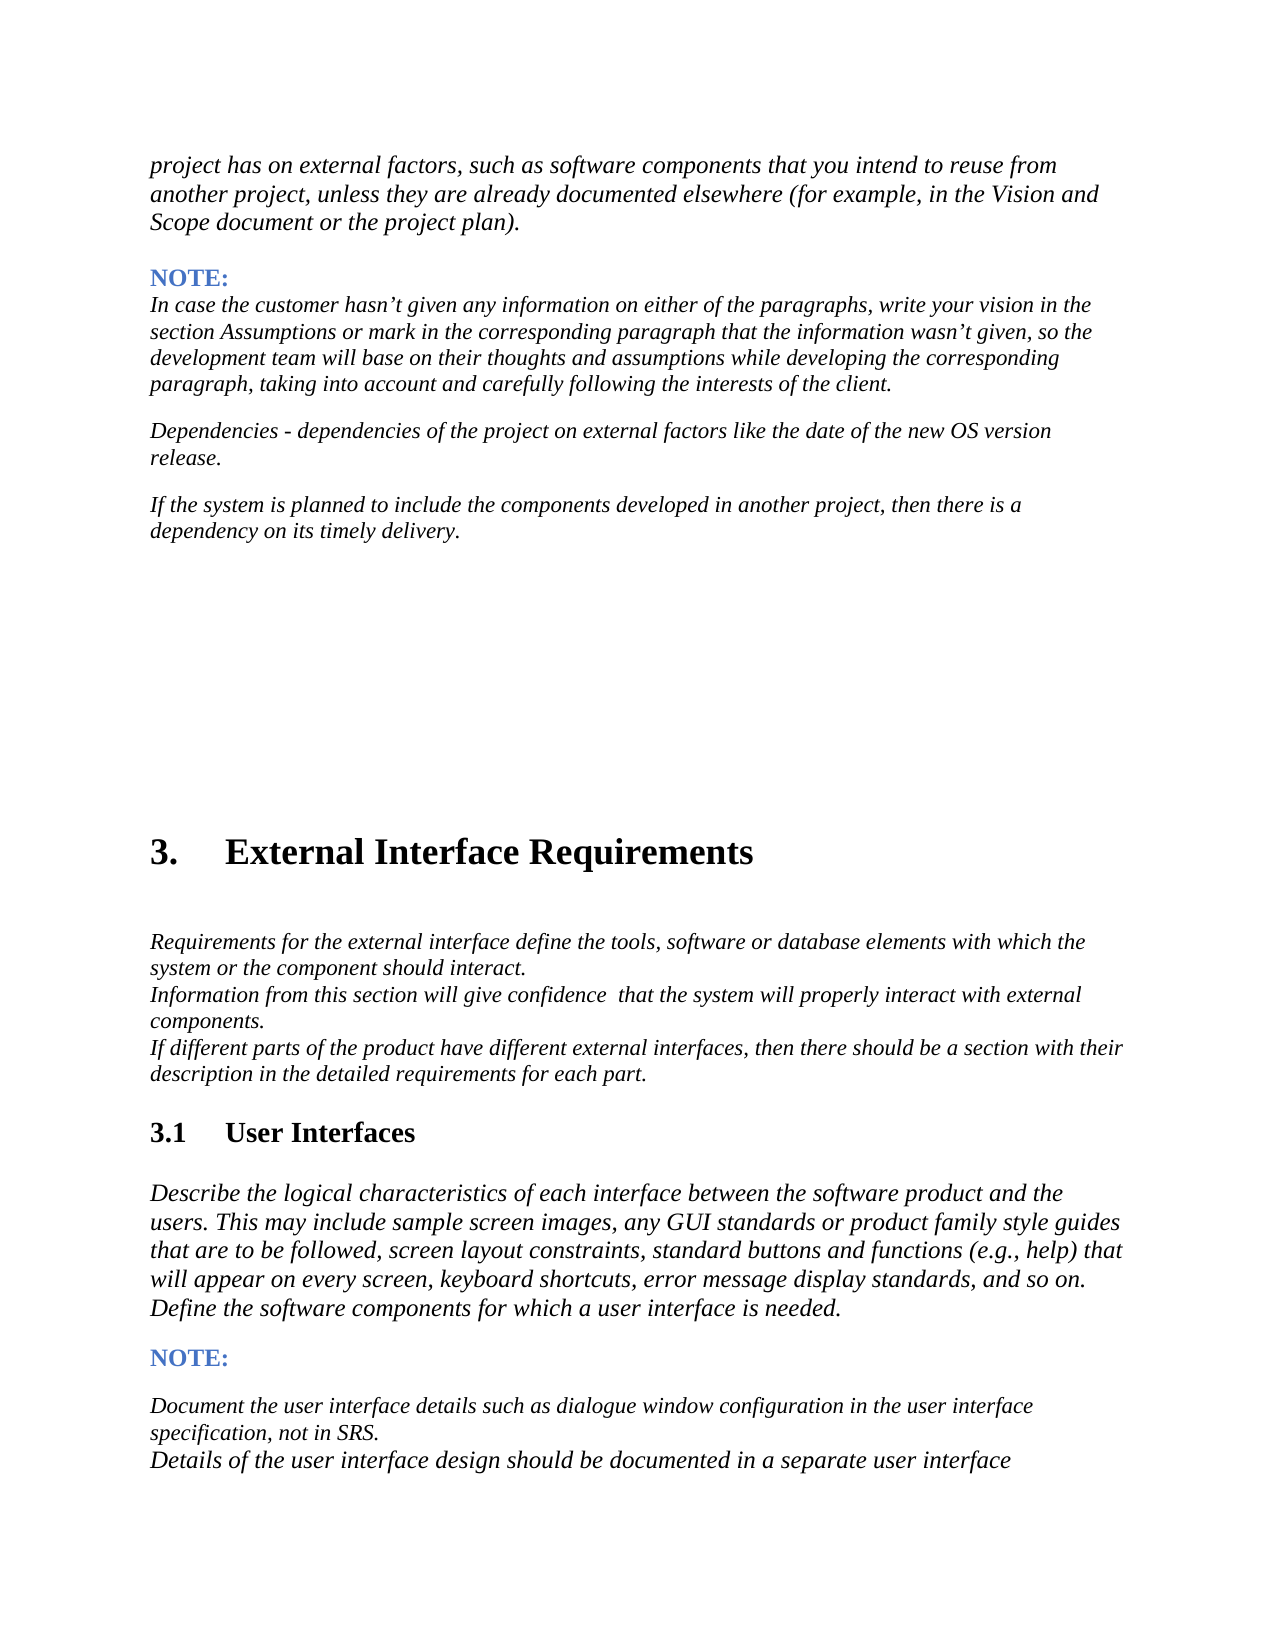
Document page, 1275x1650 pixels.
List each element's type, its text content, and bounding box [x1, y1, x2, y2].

text If different parts of the product have different external interfaces, then there should be a section with their description in the detailed requirements for each part. [150, 1033, 1125, 1086]
text NOTE: [150, 1343, 1125, 1371]
text Dependencies - dependencies of the project on external factors like the date of the new OS version release. [150, 418, 1125, 470]
subtitle User Interfaces [150, 1115, 1125, 1149]
text Document the user interface details such as dialogue window configuration in the user interface specification, not in SRS. Details of the user interface design should be documented in a separate user interface [150, 1392, 1125, 1474]
text Requirements for the external interface define the tools, software or database elements with which the system or the component should interact. [150, 928, 1125, 981]
text Describe the logical characteristics of each interface between the software product and the users. This may include sample screen images, any GUI standards or product family style guides that are to be followed, screen layout constraints, standard buttons and functions (e.g., help) that will appear on every screen, keyboard shortcuts, error message display standards, and so on. Define the software components for which a user interface is needed. [150, 1178, 1125, 1322]
text If the system is planned to include the components developed in another project, then there is a dependency on its timely delivery. [150, 491, 1125, 544]
text project has on external factors, such as software components that you intend to reuse from another project, unless they are already documented elsewhere (for example, in the Vision and Scope document or the project plan). NOTE: [150, 150, 1125, 291]
text In case the customer hasn’t given any information on either of the paragraphs, write your vision in the section Assumptions or mark in the corresponding paragraph that the information wasn’t given, so the development team will base on their thoughts and assumptions while developing the corresponding paragraph, taking into account and carefully following the interests of the client. [150, 291, 1125, 397]
subtitle External Interface Requirements [150, 830, 1125, 873]
text Information from this section will give confidence that the system will properly interact with external components. [150, 981, 1125, 1033]
